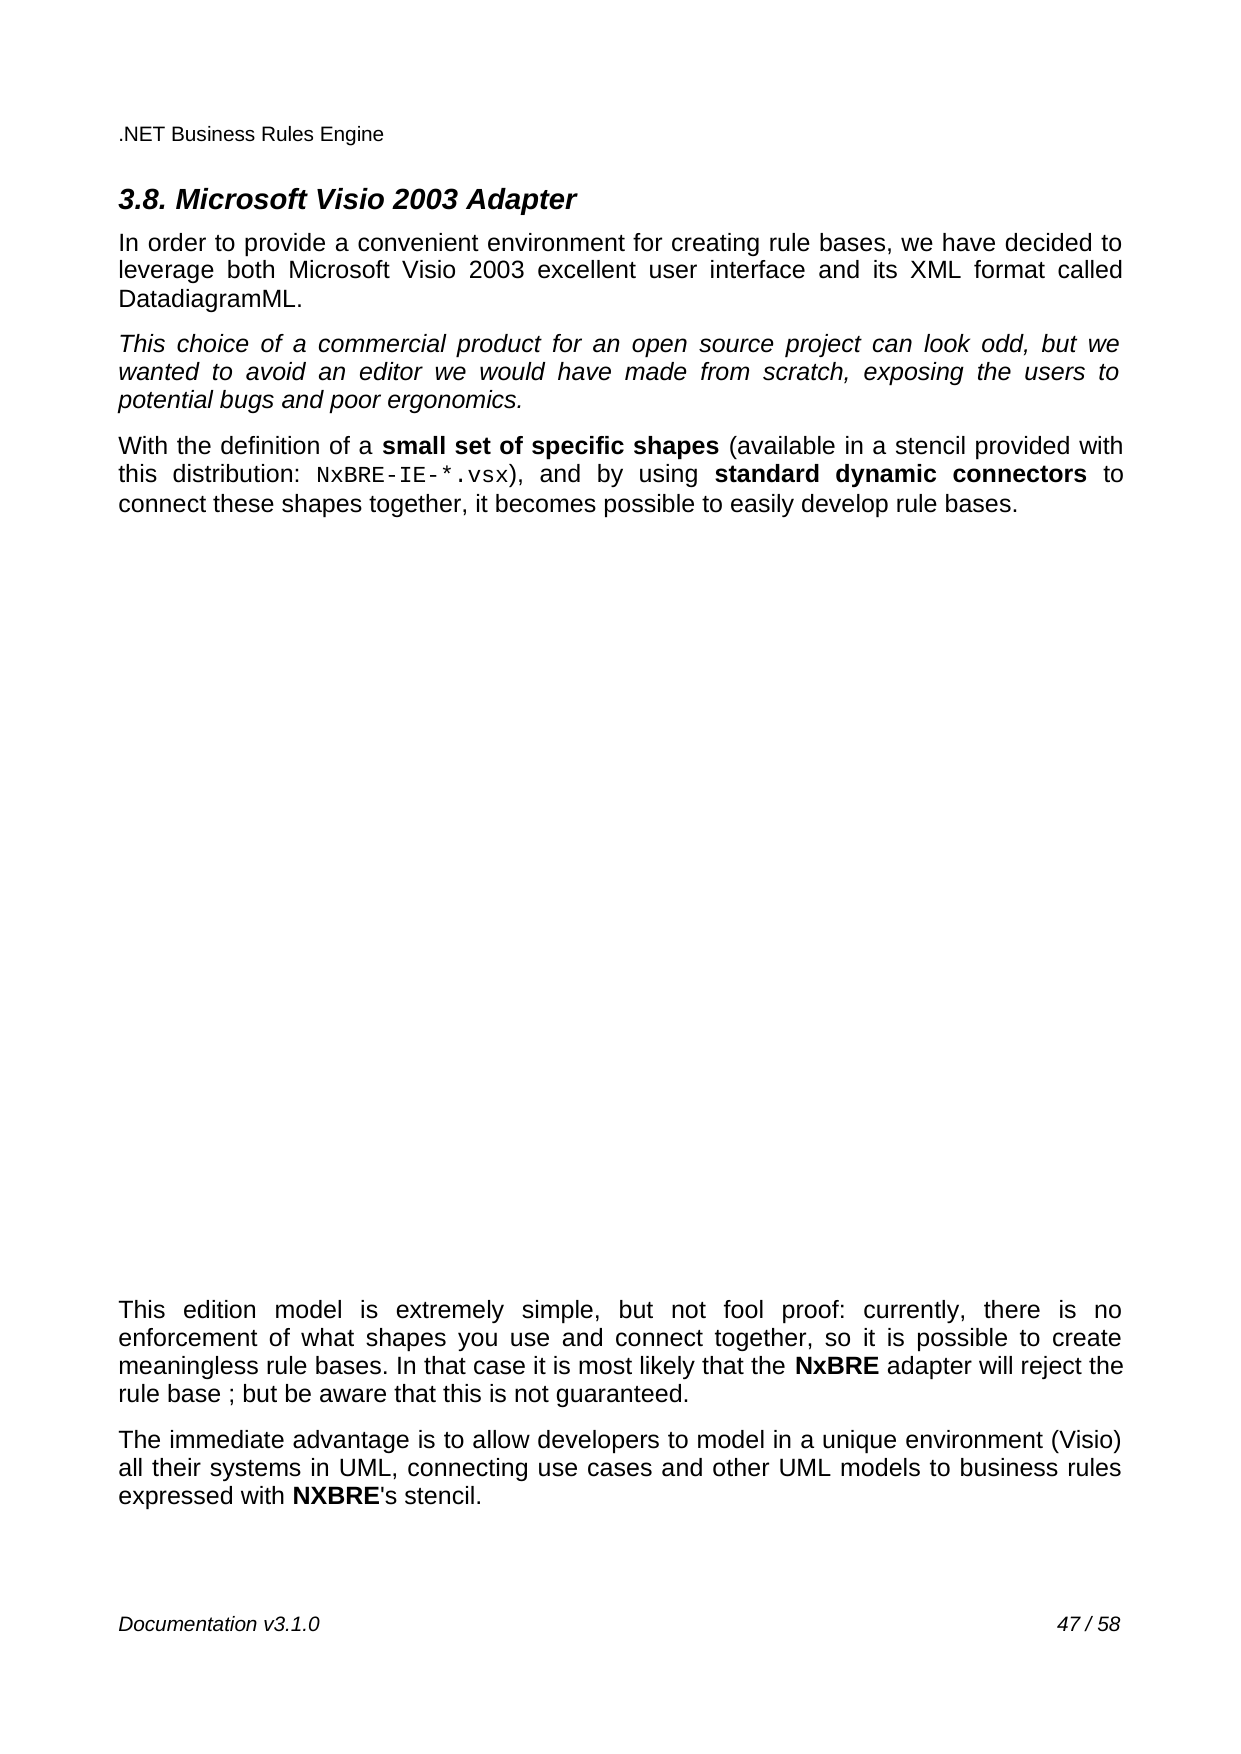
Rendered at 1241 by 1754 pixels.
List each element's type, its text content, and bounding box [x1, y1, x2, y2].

text The immediate advantage is to allow developers to model in a unique environment (Visio) all their systems in UML, connecting use cases and other UML models to business rules expressed with NXBRE's stencil. [118, 1426, 1124, 1510]
text With the definition of a small set of specific shapes (available in a stencil provided with this distribution: NxBRE-IE-*.vsx), and by using standard dynamic connectors to connect these shapes together, it becomes possible to easily develop rule bases. [118, 432, 1124, 546]
subtitle Microsoft Visio 2003 Adapter [118, 183, 1124, 216]
text This choice of a commercial product for an open source project can look odd, but we wanted to avoid an editor we would have made from scratch, exposing the users to potential bugs and poor ergonomics. [118, 330, 1124, 414]
text This edition model is extremely simple, but not fool proof: currently, there is no enforcement of what shapes you use and connect together, so it is possible to create meaningless rule bases. In that case it is most likely that the NxBRE adapter will reject the rule base ; but be aware that this is not guaranteed. [118, 563, 1124, 1408]
text In order to provide a convenient environment for creating rule bases, we have decided to leverage both Microsoft Visio 2003 excellent user interface and its XML format called DatadiagramML. [118, 228, 1124, 312]
